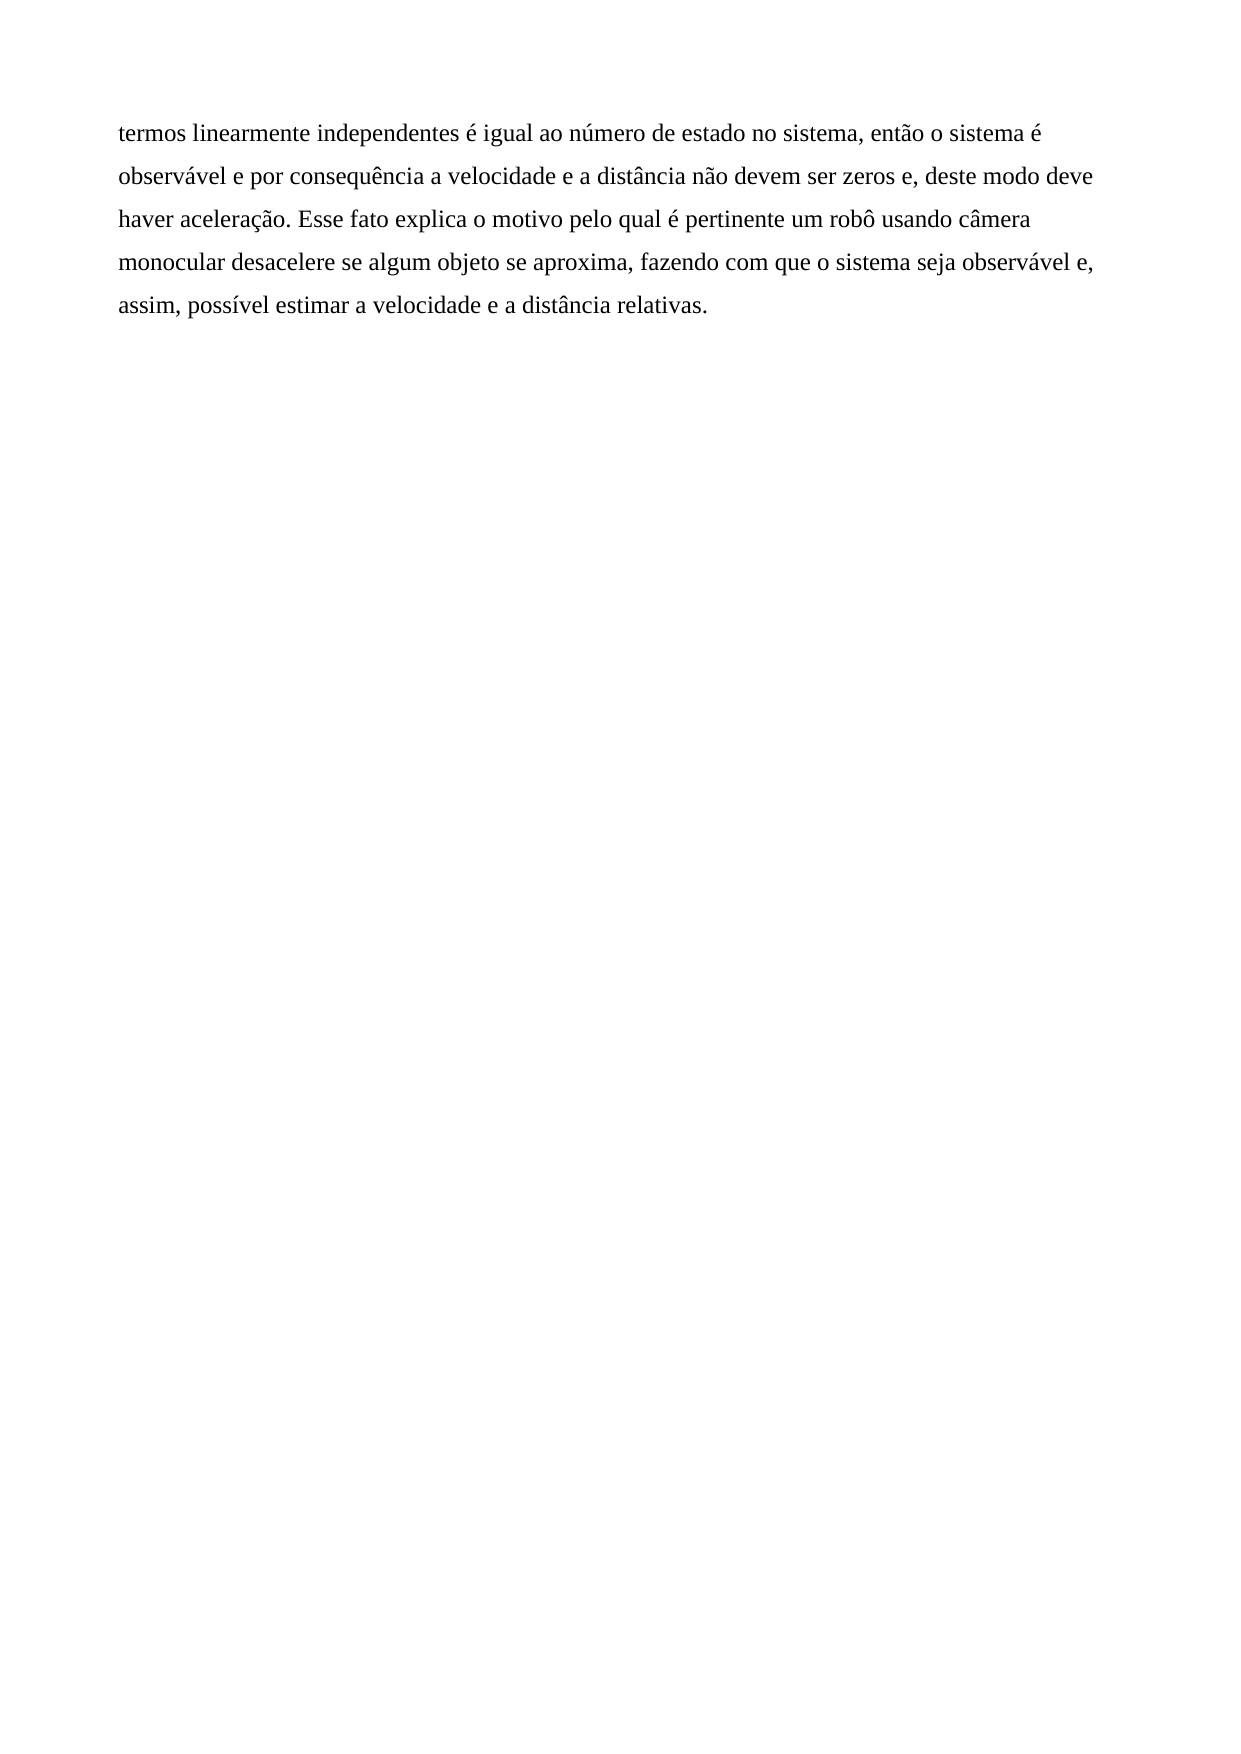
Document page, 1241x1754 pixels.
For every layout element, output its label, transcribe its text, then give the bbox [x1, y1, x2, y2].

text termos linearmente independentes é igual ao número de estado no sistema, então o sistema é observável e por consequência a velocidade e a distância não devem ser zeros e, deste modo deve haver aceleração. Esse fato explica o motivo pelo qual é pertinente um robô usando câmera monocular desacelere se algum objeto se aproxima, fazendo com que o sistema seja observável e, assim, possível estimar a velocidade e a distância relativas. [118, 118, 1122, 319]
